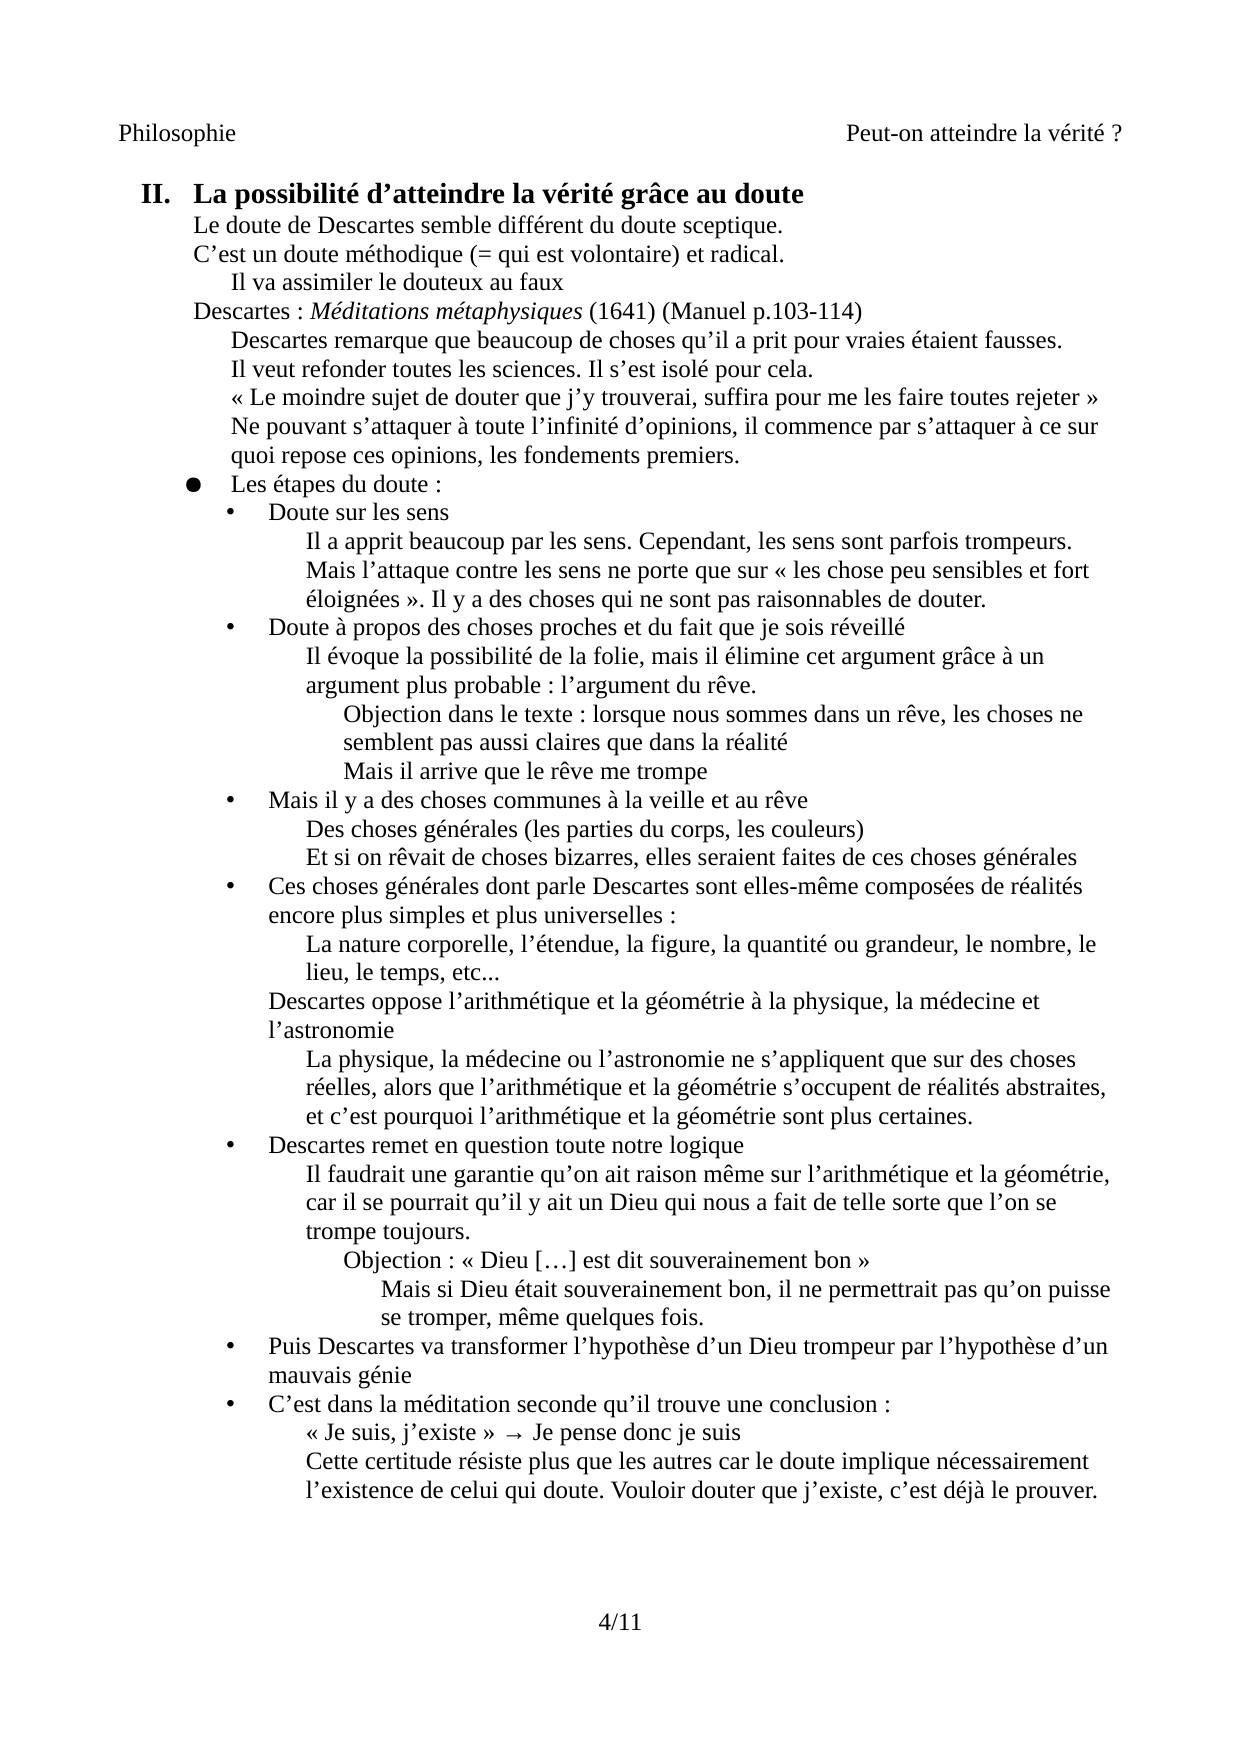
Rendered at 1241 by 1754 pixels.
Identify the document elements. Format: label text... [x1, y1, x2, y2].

list Il va assimiler le douteux au faux [193, 267, 1122, 296]
list « Je suis, j’existe » → Je pense donc je suis [268, 1417, 1122, 1446]
list Le doute de Descartes semble différent du doute sceptique. [156, 210, 1122, 239]
list Objection : « Dieu […] est dit souverainement bon » [306, 1245, 1122, 1274]
list Mais il y a des choses communes à la veille et au rêve [231, 785, 1122, 814]
list Les étapes du doute : [193, 469, 1122, 497]
list Descartes : Méditations métaphysiques (1641) (Manuel p.103-114) [156, 296, 1122, 325]
list Ne pouvant s’attaquer à toute l’infinité d’opinions, il commence par s’attaquer à ce sur quoi repose ces opinions, les fondements premiers. [193, 411, 1122, 469]
list Mais il arrive que le rêve me trompe [306, 756, 1122, 785]
list La physique, la médecine ou l’astronomie ne s’appliquent que sur des choses réelles, alors que l’arithmétique et la géométrie s’occupent de réalités abstraites, et c’est pourquoi l’arithmétique et la géométrie sont plus certaines. [268, 1044, 1122, 1130]
list « Le moindre sujet de douter que j’y trouverai, suffira pour me les faire toutes rejeter » [193, 382, 1122, 411]
list C’est dans la méditation seconde qu’il trouve une conclusion : [231, 1389, 1122, 1417]
list C’est un doute méthodique (= qui est volontaire) et radical. [156, 239, 1122, 267]
list Doute à propos des choses proches et du fait que je sois réveillé [231, 612, 1122, 641]
list Puis Descartes va transformer l’hypothèse d’un Dieu trompeur par l’hypothèse d’un mauvais génie [231, 1331, 1122, 1389]
list Cette certitude résiste plus que les autres car le doute implique nécessairement l’existence de celui qui doute. Vouloir douter que j’existe, c’est déjà le prouver. [268, 1446, 1122, 1504]
list Mais si Dieu était souverainement bon, il ne permettrait pas qu’on puisse se tromper, même quelques fois. [343, 1274, 1122, 1331]
list Objection dans le texte : lorsque nous sommes dans un rêve, les choses ne semblent pas aussi claires que dans la réalité [306, 699, 1122, 756]
list La possibilité d’atteindre la vérité grâce au doute [156, 176, 1122, 210]
list Descartes remarque que beaucoup de choses qu’il a prit pour vraies étaient fausses. [193, 325, 1122, 354]
list Descartes oppose l’arithmétique et la géométrie à la physique, la médecine et l’astronomie [231, 986, 1122, 1044]
list Des choses générales (les parties du corps, les couleurs) [268, 814, 1122, 842]
list Il faudrait une garantie qu’on ait raison même sur l’arithmétique et la géométrie, [268, 1159, 1122, 1187]
list Il a apprit beaucoup par les sens. Cependant, les sens sont parfois trompeurs. [268, 526, 1122, 555]
list Descartes remet en question toute notre logique [231, 1130, 1122, 1159]
list car il se pourrait qu’il y ait un Dieu qui nous a fait de telle sorte que l’on se trompe toujours. [268, 1187, 1122, 1245]
list Et si on rêvait de choses bizarres, elles seraient faites de ces choses générales [268, 842, 1122, 871]
list Il évoque la possibilité de la folie, mais il élimine cet argument grâce à un argument plus probable : l’argument du rêve. [268, 641, 1122, 699]
list Ces choses générales dont parle Descartes sont elles-même composées de réalités encore plus simples et plus universelles : [231, 871, 1122, 929]
list Il veut refonder toutes les sciences. Il s’est isolé pour cela. [193, 354, 1122, 382]
list La nature corporelle, l’étendue, la figure, la quantité ou grandeur, le nombre, le lieu, le temps, etc... [268, 929, 1122, 986]
list Doute sur les sens [231, 497, 1122, 526]
list Mais l’attaque contre les sens ne porte que sur « les chose peu sensibles et fort éloignées ». Il y a des choses qui ne sont pas raisonnables de douter. [268, 555, 1122, 612]
